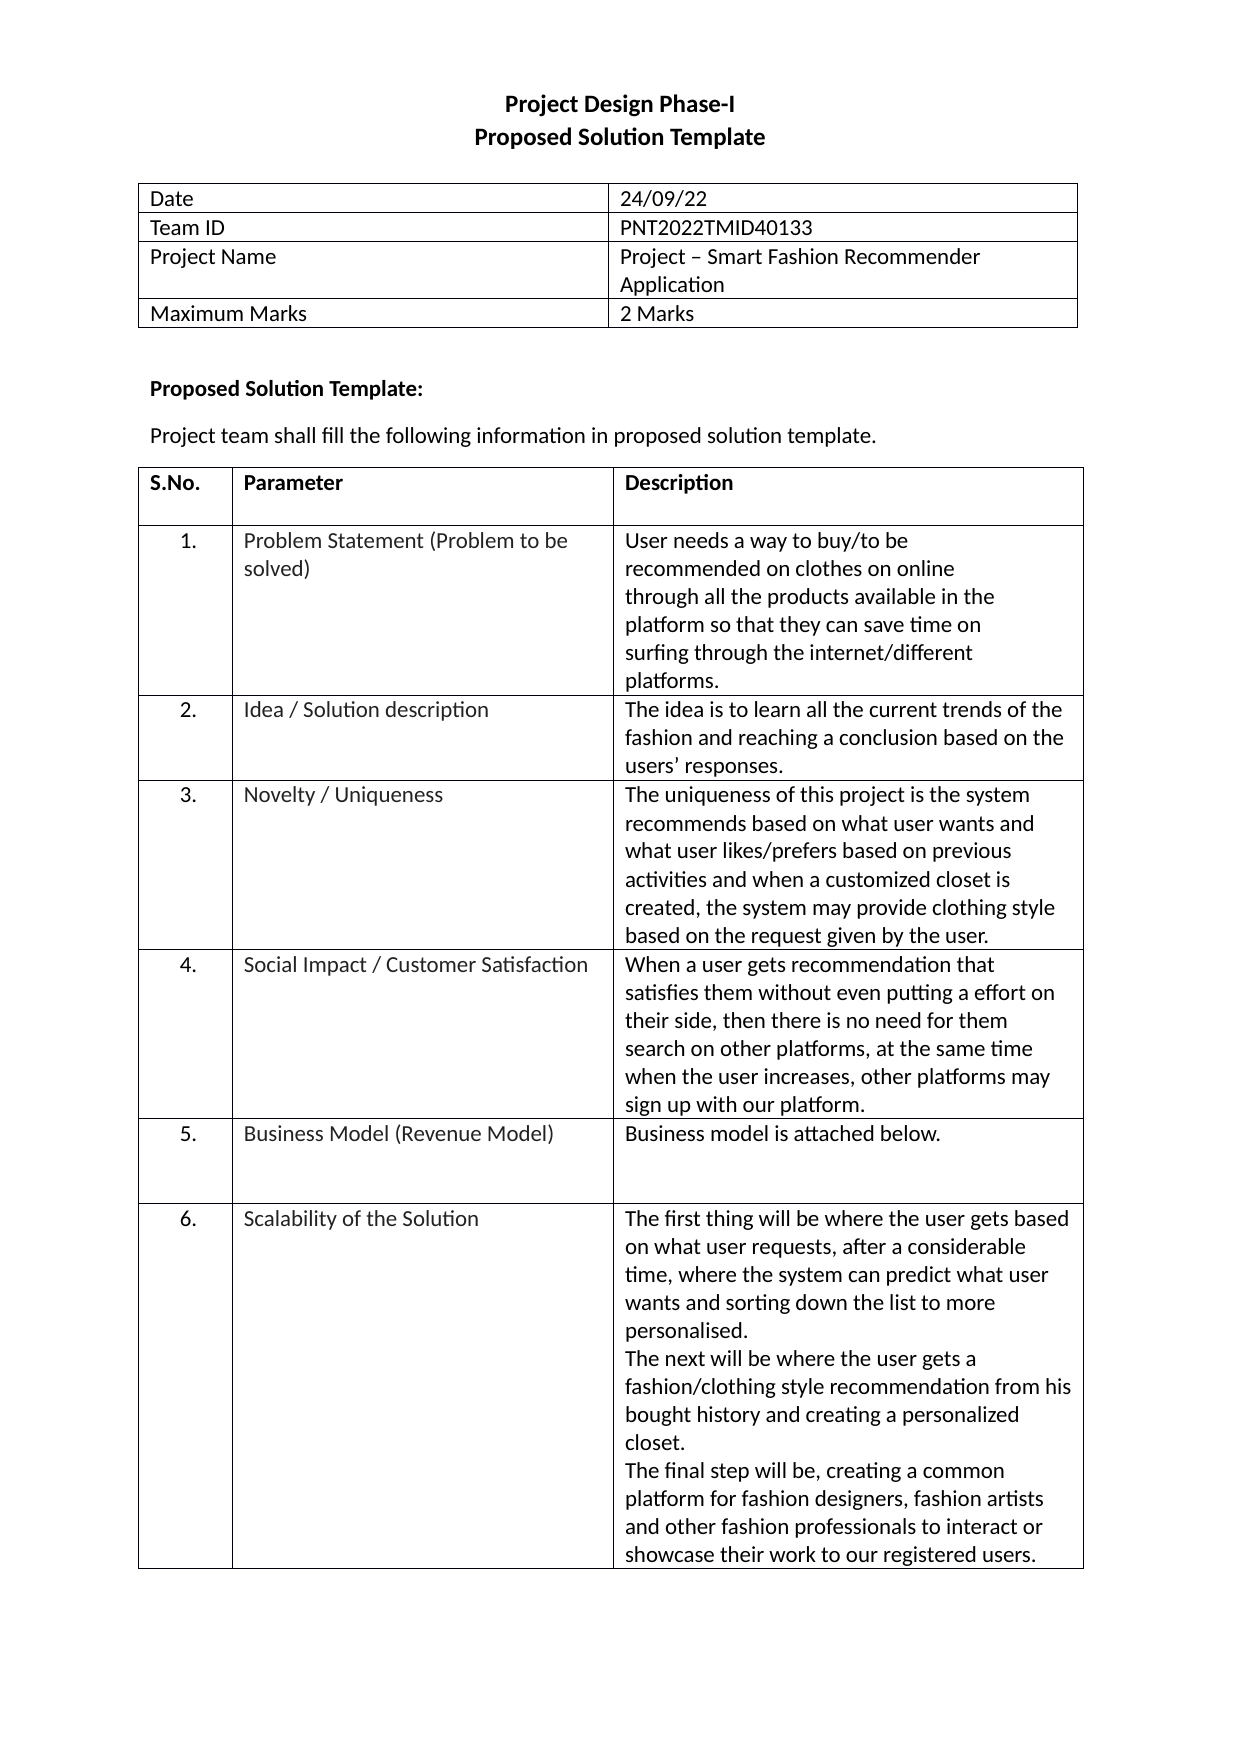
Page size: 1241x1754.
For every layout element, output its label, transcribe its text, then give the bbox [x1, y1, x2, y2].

table_cell PNT2022TMID40133 [609, 213, 1077, 241]
table_header 24/09/22 [609, 184, 1077, 212]
table_cell [139, 950, 232, 1118]
table_cell [139, 1119, 232, 1203]
text Project Design Phase-I [150, 89, 1090, 119]
table_cell [139, 781, 232, 949]
table_cell Idea / Solution description [233, 696, 613, 779]
table_cell [139, 1204, 232, 1568]
text Proposed Solution Template: [150, 374, 1090, 403]
table_header Description [614, 468, 1083, 525]
table_cell Team ID [139, 213, 608, 241]
text Proposed Solution Template [150, 121, 1090, 151]
table_cell When a user gets recommendation that satisfies them without even putting a effort on their side, then there is no need for them search on other platforms, at the same time when the user increases, other platforms may sign up with our platform. [614, 950, 1083, 1118]
table_cell The uniqueness of this project is the system recommends based on what user wants and what user likes/prefers based on previous activities and when a customized closet is created, the system may provide clothing style based on the request given by the user. [614, 781, 1083, 949]
table_cell Business model is attached below. [614, 1119, 1083, 1203]
table_cell [139, 526, 232, 694]
table_cell The idea is to learn all the current trends of the fashion and reaching a conclusion based on the users’ responses. [614, 696, 1083, 779]
table_cell The first thing will be where the user gets based on what user requests, after a considerable time, where the system can predict what user wants and sorting down the list to more personalised. The next will be where the user gets a fashion/clothing style recommendation from his bought history and creating a personalized closet. The final step will be, creating a common platform for fashion designers, fashion artists and other fashion professionals to interact or showcase their work to our registered users. [614, 1204, 1083, 1568]
table_cell Project – Smart Fashion Recommender Application [609, 242, 1077, 298]
table_cell Scalability of the Solution [233, 1204, 613, 1568]
table_cell User needs a way to buy/to be recommended on clothes on online through all the products available in the platform so that they can save time on surfing through the internet/different platforms. [614, 526, 1083, 694]
text Project team shall fill the following information in proposed solution template. [150, 421, 1090, 449]
table_header Parameter [233, 468, 613, 525]
table_header Date [139, 184, 608, 212]
table_cell Maximum Marks [139, 299, 608, 327]
table_cell [139, 696, 232, 779]
table_cell Project Name [139, 242, 608, 298]
table_cell Social Impact / Customer Satisfaction [233, 950, 613, 1118]
table_cell 2 Marks [609, 299, 1077, 327]
table_cell Novelty / Uniqueness [233, 781, 613, 949]
table_header S.No. [139, 468, 232, 525]
table_cell Business Model (Revenue Model) [233, 1119, 613, 1203]
table_cell Problem Statement (Problem to be solved) [233, 526, 613, 694]
